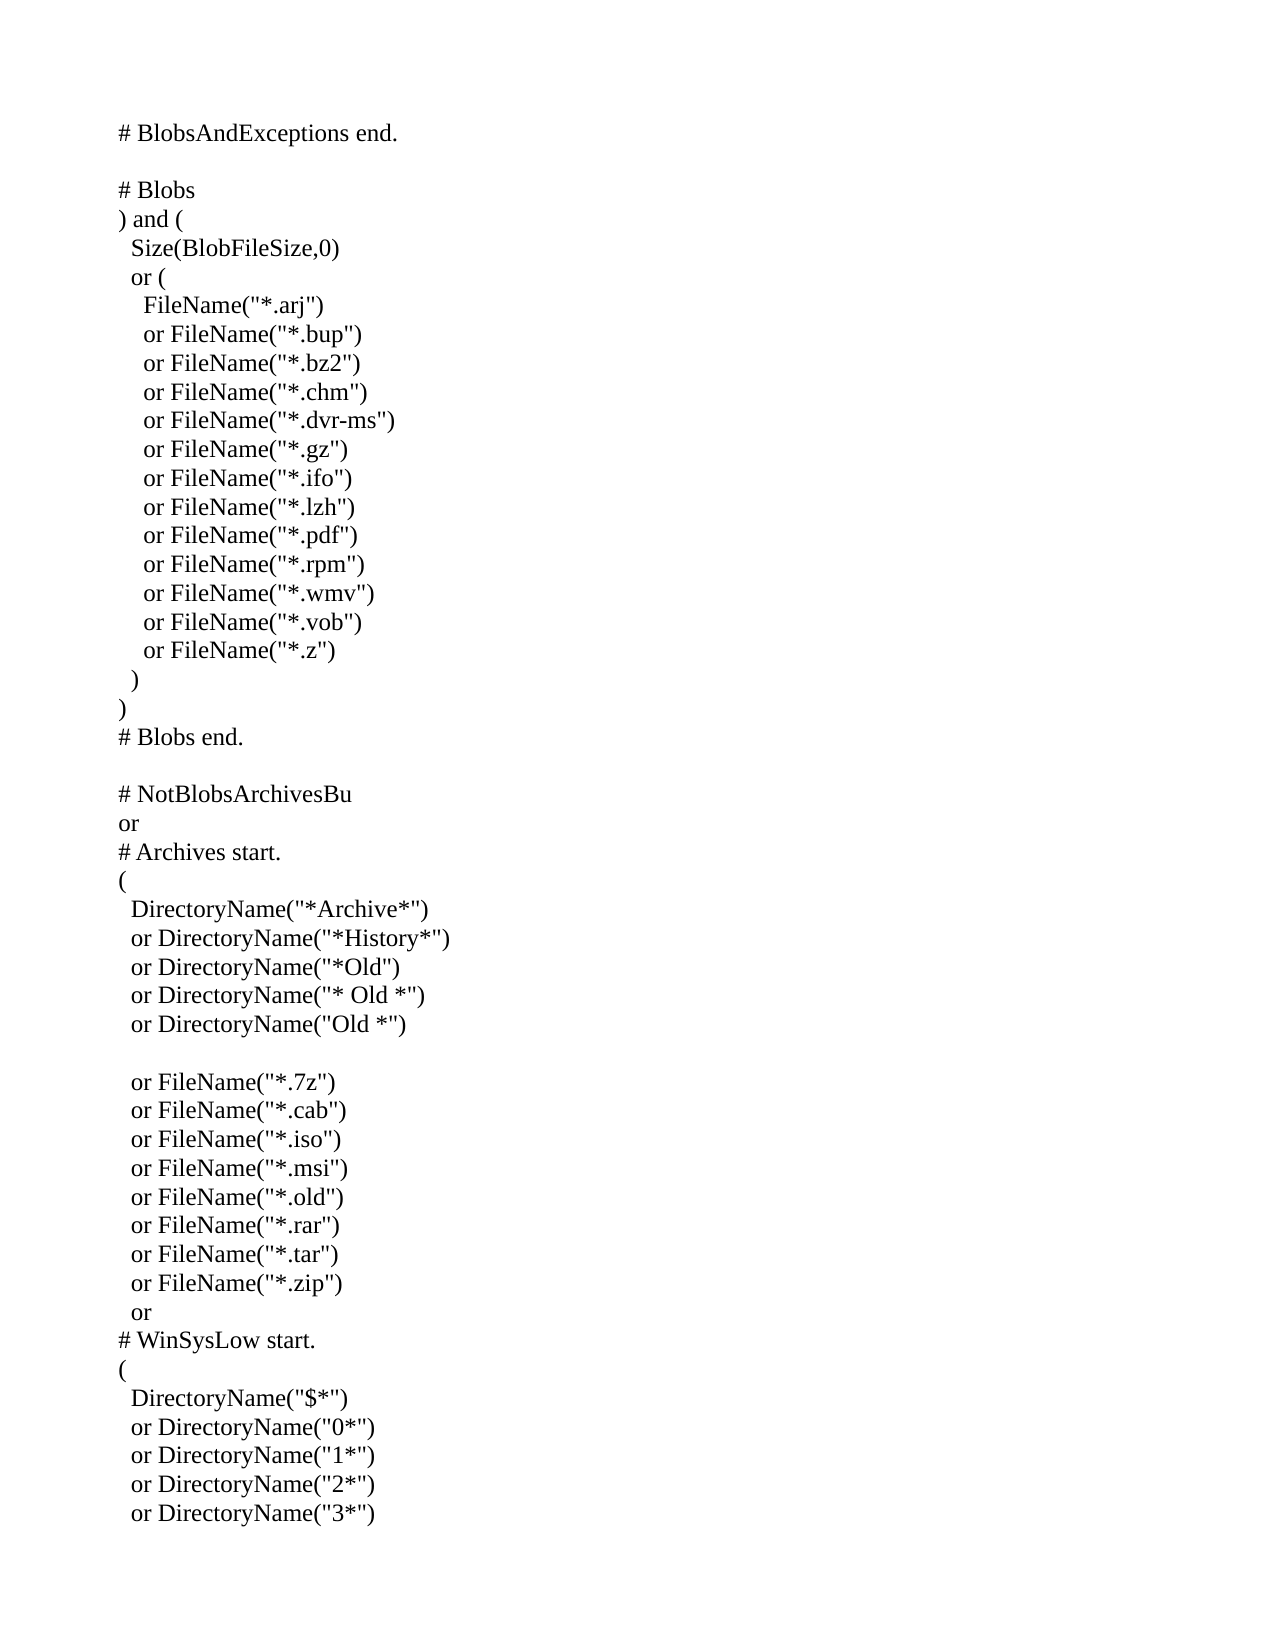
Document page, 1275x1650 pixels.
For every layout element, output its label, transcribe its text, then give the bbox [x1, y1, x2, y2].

text # BlobsAndExceptions end. [118, 118, 1157, 147]
text or DirectoryName("* Old *") [118, 981, 1157, 1009]
text or FileName("*.zip") [118, 1268, 1157, 1297]
text or DirectoryName("Old *") [118, 1009, 1157, 1038]
text Size(BlobFileSize,0) [118, 233, 1157, 262]
text or FileName("*.ifo") [118, 463, 1157, 492]
text ) [118, 693, 1157, 722]
text or FileName("*.rar") [118, 1211, 1157, 1239]
text # NotBlobsArchivesBu [118, 779, 1157, 808]
text or FileName("*.iso") [118, 1124, 1157, 1153]
text ) [118, 664, 1157, 693]
text or FileName("*.chm") [118, 377, 1157, 406]
text or FileName("*.gz") [118, 434, 1157, 463]
text # Blobs [118, 176, 1157, 204]
text or FileName("*.z") [118, 636, 1157, 664]
text or FileName("*.tar") [118, 1239, 1157, 1268]
text or DirectoryName("*Old") [118, 952, 1157, 981]
text or ( [118, 262, 1157, 291]
text or FileName("*.old") [118, 1182, 1157, 1211]
text DirectoryName("*Archive*") [118, 894, 1157, 923]
text or DirectoryName("0*") [118, 1412, 1157, 1441]
text or FileName("*.bup") [118, 319, 1157, 348]
text # Archives start. [118, 837, 1157, 866]
text DirectoryName("$*") [118, 1383, 1157, 1412]
text or DirectoryName("*History*") [118, 923, 1157, 952]
text # WinSysLow start. [118, 1326, 1157, 1354]
text or DirectoryName("1*") [118, 1441, 1157, 1469]
text or FileName("*.vob") [118, 607, 1157, 636]
text ( [118, 866, 1157, 894]
text or [118, 1297, 1157, 1326]
text or FileName("*.pdf") [118, 521, 1157, 549]
text or FileName("*.bz2") [118, 348, 1157, 377]
text or FileName("*.7z") [118, 1067, 1157, 1096]
text or FileName("*.lzh") [118, 492, 1157, 521]
text or DirectoryName("3*") [118, 1498, 1157, 1527]
text or FileName("*.dvr-ms") [118, 406, 1157, 434]
text FileName("*.arj") [118, 291, 1157, 319]
text ) and ( [118, 204, 1157, 233]
text or FileName("*.msi") [118, 1153, 1157, 1182]
text or DirectoryName("2*") [118, 1469, 1157, 1498]
text or FileName("*.rpm") [118, 549, 1157, 578]
text ( [118, 1354, 1157, 1383]
text or FileName("*.cab") [118, 1096, 1157, 1124]
text or [118, 808, 1157, 837]
text or FileName("*.wmv") [118, 578, 1157, 607]
text # Blobs end. [118, 722, 1157, 751]
